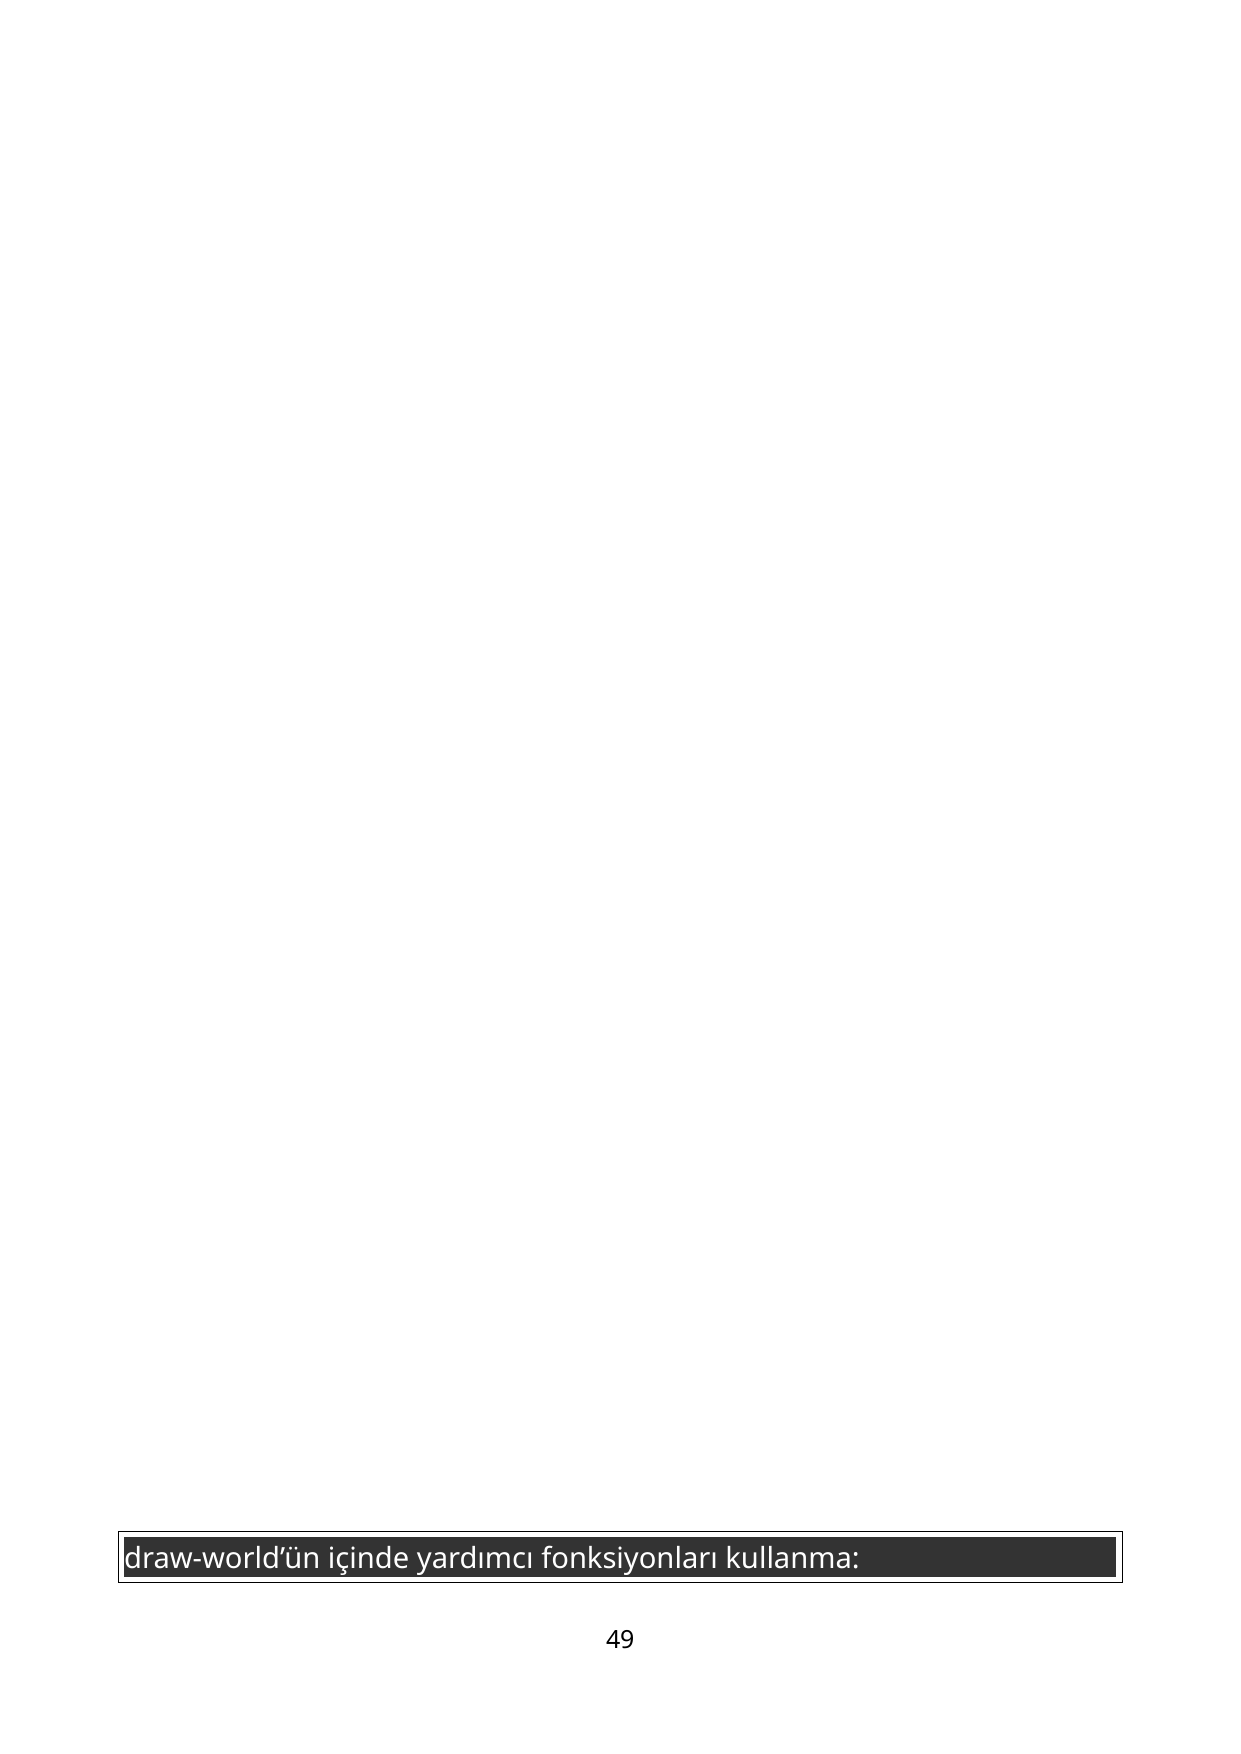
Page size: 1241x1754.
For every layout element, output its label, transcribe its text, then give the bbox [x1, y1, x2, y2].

table_header draw-world’ün içinde yardımcı fonksiyonları kullanma: [119, 1532, 1122, 1582]
